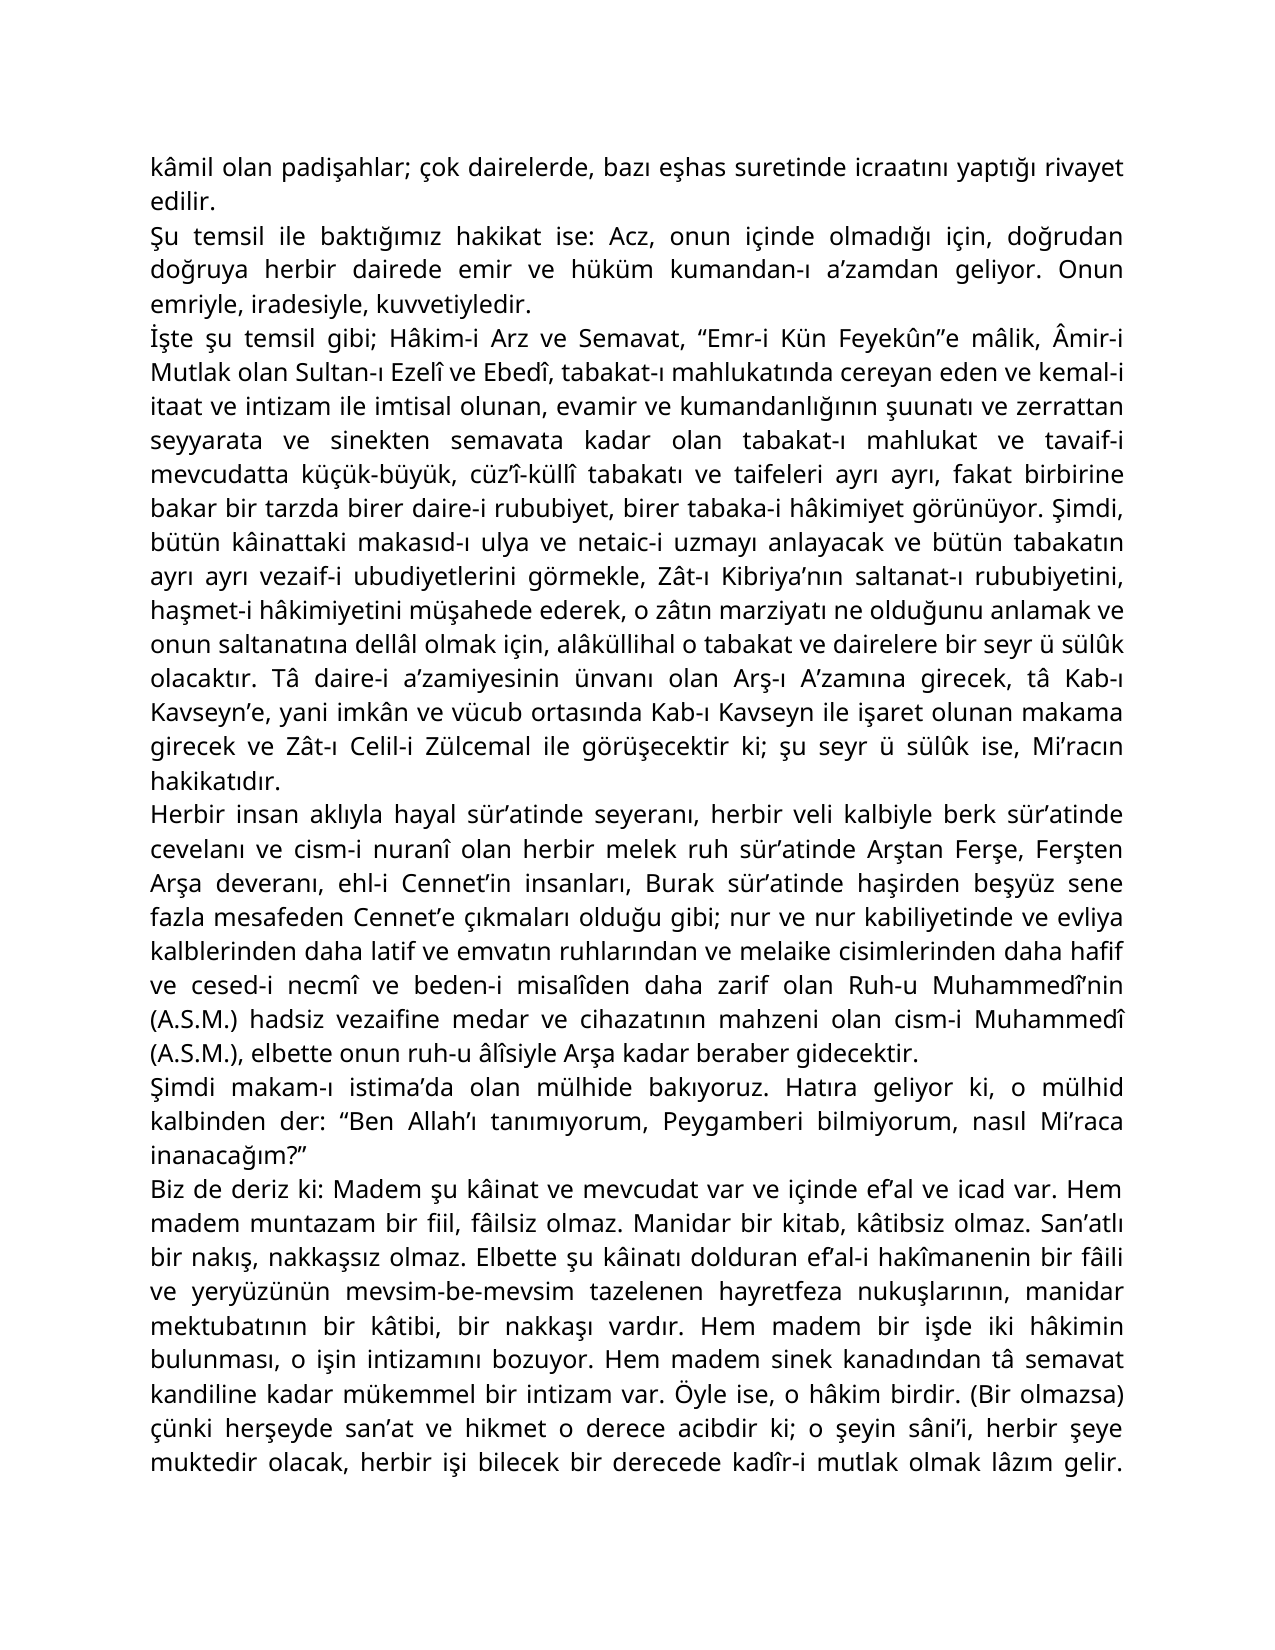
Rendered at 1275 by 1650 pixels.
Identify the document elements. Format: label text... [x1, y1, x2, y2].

text Biz de deriz ki: Madem şu kâinat ve mevcudat var ve içinde ef’al ve icad var. Hem madem muntazam bir fiil, fâilsiz olmaz. Manidar bir kitab, kâtibsiz olmaz. San’atlı bir nakış, nakkaşsız olmaz. Elbette şu kâinatı dolduran ef’al-i hakîmanenin bir fâili ve yeryüzünün mevsim-be-mevsim tazelenen hayretfeza nukuşlarının, manidar mektubatının bir kâtibi, bir nakkaşı vardır. Hem madem bir işde iki hâkimin bulunması, o işin intizamını bozuyor. Hem madem sinek kanadından tâ semavat kandiline kadar mükemmel bir intizam var. Öyle ise, o hâkim birdir. (Bir olmazsa) çünki herşeyde san’at ve hikmet o derece acibdir ki; o şeyin sâni’i, herbir şeye muktedir olacak, herbir işi bilecek bir derecede kadîr-i mutlak olmak lâzım gelir. [150, 1172, 1125, 1478]
text Herbir insan aklıyla hayal sür’atinde seyeranı, herbir veli kalbiyle berk sür’atinde cevelanı ve cism-i nuranî olan herbir melek ruh sür’atinde Arştan Ferşe, Ferşten Arşa deveranı, ehl-i Cennet’in insanları, Burak sür’atinde haşirden beşyüz sene fazla mesafeden Cennet’e çıkmaları olduğu gibi; nur ve nur kabiliyetinde ve evliya kalblerinden daha latif ve emvatın ruhlarından ve melaike cisimlerinden daha hafif ve cesed-i necmî ve beden-i misalîden daha zarif olan Ruh-u Muhammedî’nin (A.S.M.) hadsiz vezaifine medar ve cihazatının mahzeni olan cism-i Muhammedî (A.S.M.), elbette onun ruh-u âlîsiyle Arşa kadar beraber gidecektir. [150, 797, 1125, 1070]
text Şu temsil ile baktığımız hakikat ise: Acz, onun içinde olmadığı için, doğrudan doğruya herbir dairede emir ve hüküm kumandan-ı a’zamdan geliyor. Onun emriyle, iradesiyle, kuvvetiyledir. [150, 218, 1125, 320]
text kâmil olan padişahlar; çok dairelerde, bazı eşhas suretinde icraatını yaptığı rivayet edilir. [150, 150, 1125, 218]
text İşte şu temsil gibi; Hâkim-i Arz ve Semavat, “Emr-i Kün Feyekûn”e mâlik, Âmir-i Mutlak olan Sultan-ı Ezelî ve Ebedî, tabakat-ı mahlukatında cereyan eden ve kemal-i itaat ve intizam ile imtisal olunan, evamir ve kumandanlığının şuunatı ve zerrattan seyyarata ve sinekten semavata kadar olan tabakat-ı mahlukat ve tavaif-i mevcudatta küçük-büyük, cüz’î-küllî tabakatı ve taifeleri ayrı ayrı, fakat birbirine bakar bir tarzda birer daire-i rububiyet, birer tabaka-i hâkimiyet görünüyor. Şimdi, bütün kâinattaki makasıd-ı ulya ve netaic-i uzmayı anlayacak ve bütün tabakatın ayrı ayrı vezaif-i ubudiyetlerini görmekle, Zât-ı Kibriya’nın saltanat-ı rububiyetini, haşmet-i hâkimiyetini müşahede ederek, o zâtın marziyatı ne olduğunu anlamak ve onun saltanatına dellâl olmak için, alâküllihal o tabakat ve dairelere bir seyr ü sülûk olacaktır. Tâ daire-i a’zamiyesinin ünvanı olan Arş-ı A’zamına girecek, tâ Kab-ı Kavseyn’e, yani imkân ve vücub ortasında Kab-ı Kavseyn ile işaret olunan makama girecek ve Zât-ı Celil-i Zülcemal ile görüşecektir ki; şu seyr ü sülûk ise, Mi’racın hakikatıdır. [150, 320, 1125, 797]
text Şimdi makam-ı istima’da olan mülhide bakıyoruz. Hatıra geliyor ki, o mülhid kalbinden der: “Ben Allah’ı tanımıyorum, Peygamberi bilmiyorum, nasıl Mi’raca inanacağım?” [150, 1070, 1125, 1172]
